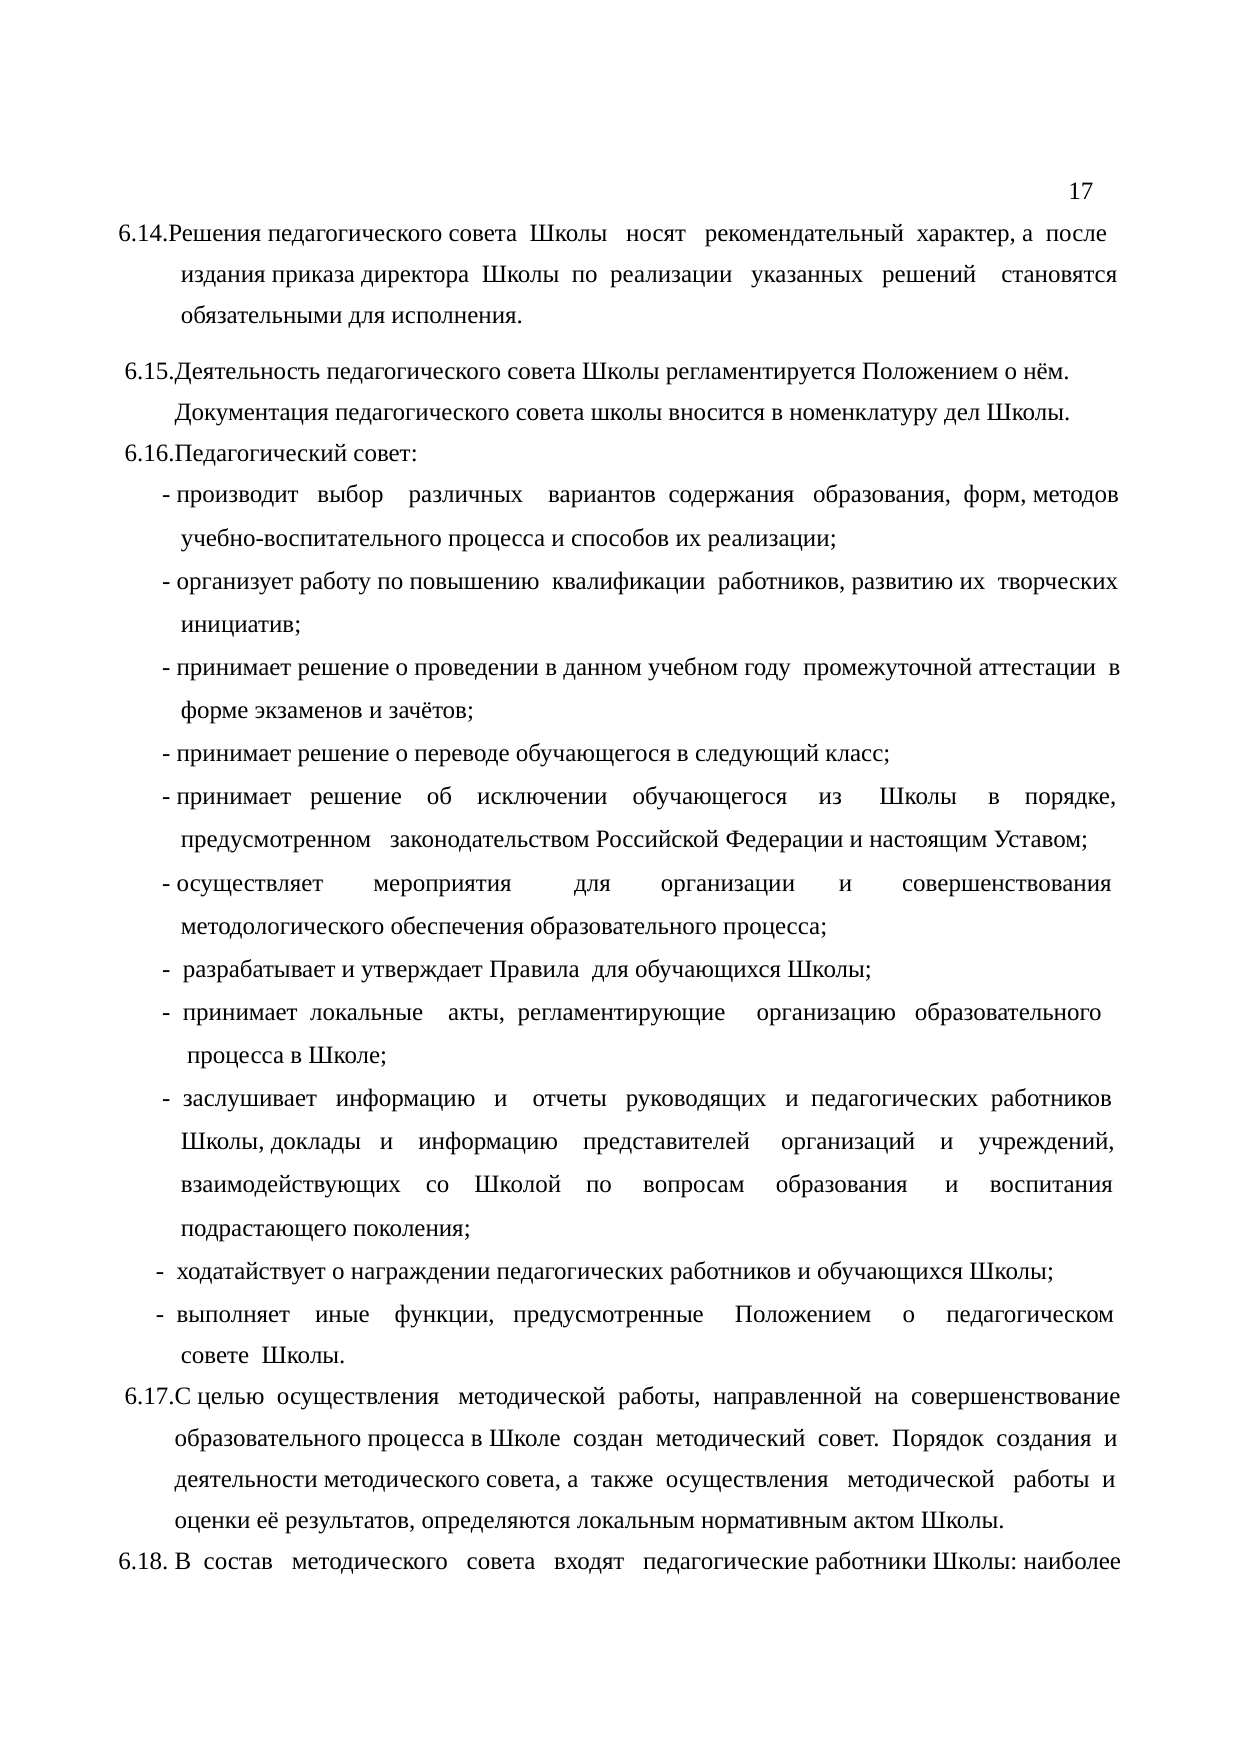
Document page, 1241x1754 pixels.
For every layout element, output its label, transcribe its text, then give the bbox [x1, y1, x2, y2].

text - производит выбор различных вариантов содержания образования, форм, методов [118, 479, 1122, 508]
text подрастающего поколения; [118, 1213, 1122, 1241]
text деятельности методического совета, а также осуществления методической работы и [118, 1464, 1122, 1493]
text - принимает решение о переводе обучающегося в следующий класс; [118, 738, 1122, 767]
text предусмотренном законодательством Российской Федерации и настоящим Уставом; [118, 824, 1122, 853]
text учебно-воспитательного процесса и способов их реализации; [118, 523, 1122, 551]
text - осуществляет мероприятия для организации и совершенствования [118, 868, 1122, 896]
text - ходатайствует о награждении педагогических работников и обучающихся Школы; [118, 1256, 1122, 1284]
text совете Школы. [118, 1340, 1122, 1369]
text 6.14.Решения педагогического совета Школы носят рекомендательный характер, а после [118, 218, 1122, 246]
text 6.17.С целью осуществления методической работы, направленной на совершенствование [118, 1381, 1122, 1410]
text издания приказа директора Школы по реализации указанных решений становятся [156, 259, 1122, 288]
text Школы, доклады и информацию представителей организаций и учреждений, [118, 1126, 1122, 1155]
text Документация педагогического совета школы вносится в номенклатуру дел Школы. [118, 397, 1122, 426]
text взаимодействующих со Школой по вопросам образования и воспитания [118, 1169, 1122, 1198]
text - заслушивает информацию и отчеты руководящих и педагогических работников [118, 1083, 1122, 1112]
text - принимает локальные акты, регламентирующие организацию образовательного [118, 997, 1122, 1026]
text - разрабатывает и утверждает Правила для обучающихся Школы; [118, 954, 1122, 983]
text оценки её результатов, определяются локальным нормативным актом Школы. [156, 1505, 1122, 1534]
text 6.16.Педагогический совет: [118, 438, 1122, 467]
text 6.18. В состав методического совета входят педагогические работники Школы: наиболее [118, 1546, 1122, 1575]
text - организует работу по повышению квалификации работников, развитию их творческих [118, 566, 1122, 594]
text 17 [118, 176, 1122, 205]
text - принимает решение о проведении в данном учебном году промежуточной аттестации в [118, 652, 1122, 681]
text форме экзаменов и зачётов; [118, 695, 1122, 724]
text 6.15.Деятельность педагогического совета Школы регламентируется Положением о нём. [118, 356, 1122, 384]
text обязательными для исполнения. [118, 300, 1122, 329]
text - принимает решение об исключении обучающегося из Школы в порядке, [118, 781, 1122, 810]
text методологического обеспечения образовательного процесса; [118, 911, 1122, 939]
text инициатив; [118, 609, 1122, 638]
text процесса в Школе; [118, 1040, 1122, 1069]
text образовательного процесса в Школе создан методический совет. Порядок создания и [118, 1423, 1122, 1451]
text - выполняет иные функции, предусмотренные Положением о педагогическом [118, 1299, 1122, 1328]
